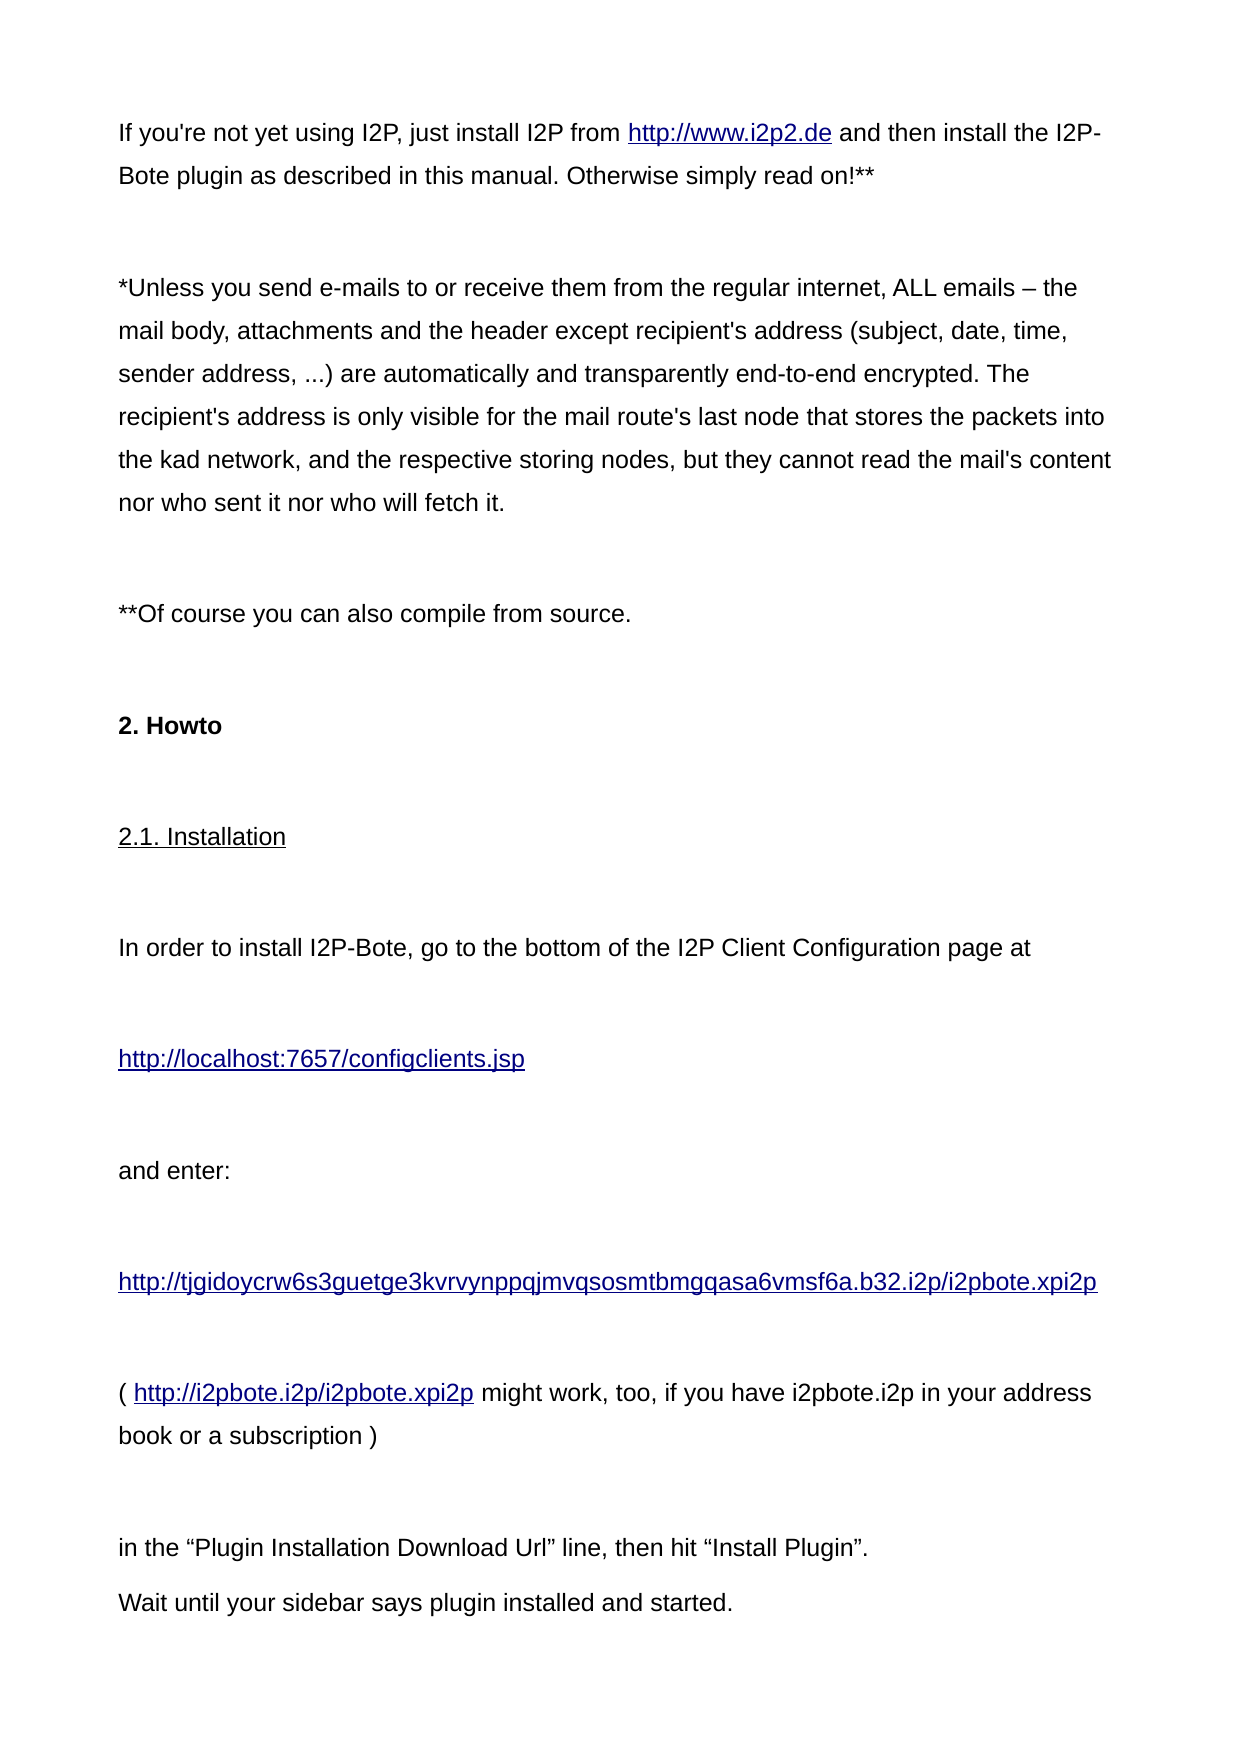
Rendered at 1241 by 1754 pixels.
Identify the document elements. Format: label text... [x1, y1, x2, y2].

text ( http://i2pbote.i2p/i2pbote.xpi2p might work, too, if you have i2pbote.i2p in your address book or a subscription ) [118, 1378, 1122, 1450]
text in the “Plugin Installation Download Url” line, then hit “Install Plugin”. [118, 1532, 1122, 1561]
text *Unless you send e-mails to or receive them from the regular internet, ALL emails – the mail body, attachments and the header except recipient's address (subject, date, time, sender address, ...) are automatically and transparently end-to-end encrypted. The recipient's address is only visible for the mail route's last node that stores the packets into the kad network, and the respective storing nodes, but they cannot read the mail's content nor who sent it nor who will fetch it. [118, 272, 1122, 517]
text Wait until your sidebar says plugin installed and started. [118, 1588, 1122, 1617]
text **Of course you can also compile from source. [118, 599, 1122, 628]
text In order to install I2P-Bote, go to the bottom of the I2P Client Configuration page at [118, 933, 1122, 962]
text If you're not yet using I2P, just install I2P from http://www.i2p2.de and then install the I2P-Bote plugin as described in this manual. Otherwise simply read on!** [118, 118, 1122, 190]
text 2.1. Installation [118, 822, 1122, 851]
text http://localhost:7657/configclients.jsp [118, 1044, 1122, 1073]
text 2. Howto [118, 711, 1122, 739]
text http://tjgidoycrw6s3guetge3kvrvynppqjmvqsosmtbmgqasa6vmsf6a.b32.i2p/i2pbote.xpi2p [118, 1267, 1122, 1296]
text and enter: [118, 1156, 1122, 1184]
